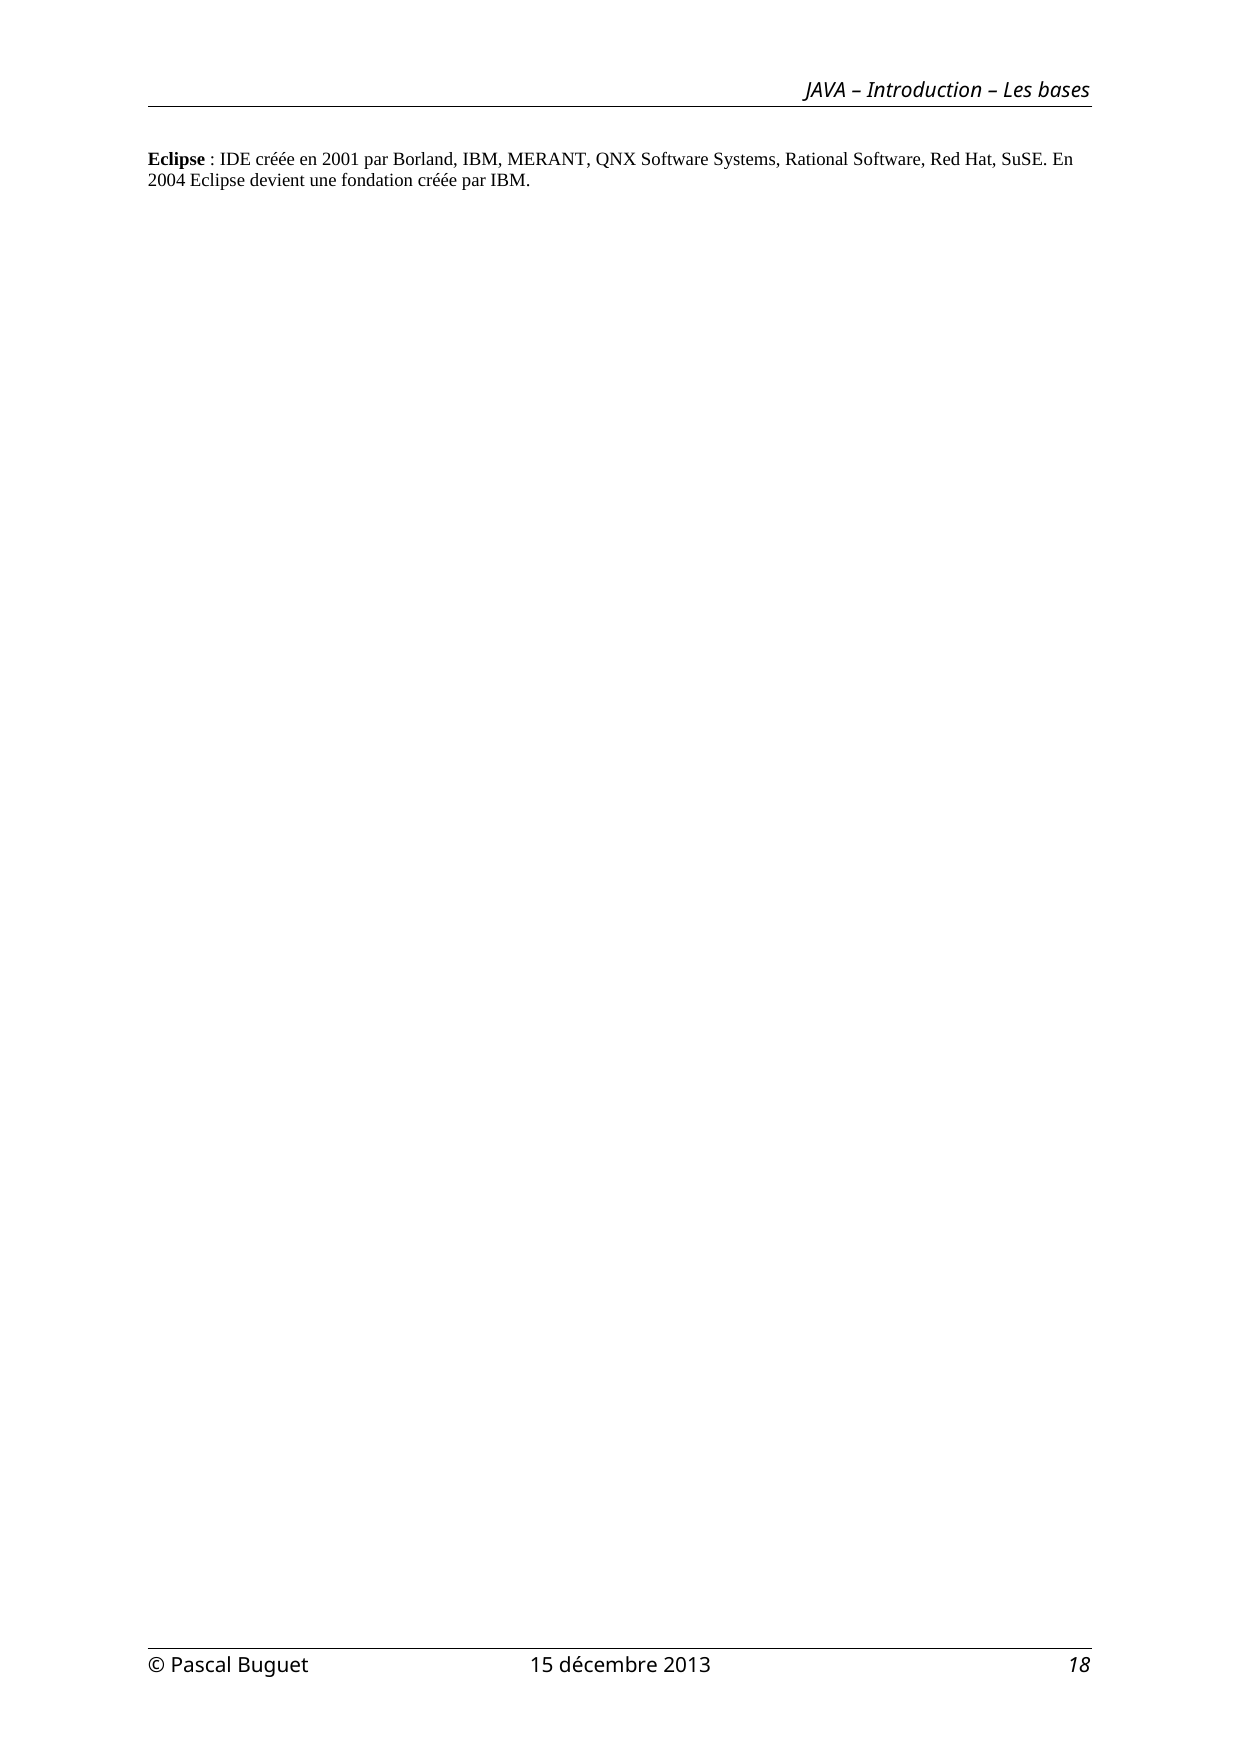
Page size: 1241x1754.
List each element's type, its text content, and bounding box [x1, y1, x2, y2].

text Eclipse : IDE créée en 2001 par Borland, IBM, MERANT, QNX Software Systems, Rational Software, Red Hat, SuSE. En 2004 Eclipse devient une fondation créée par IBM. [148, 148, 1092, 191]
